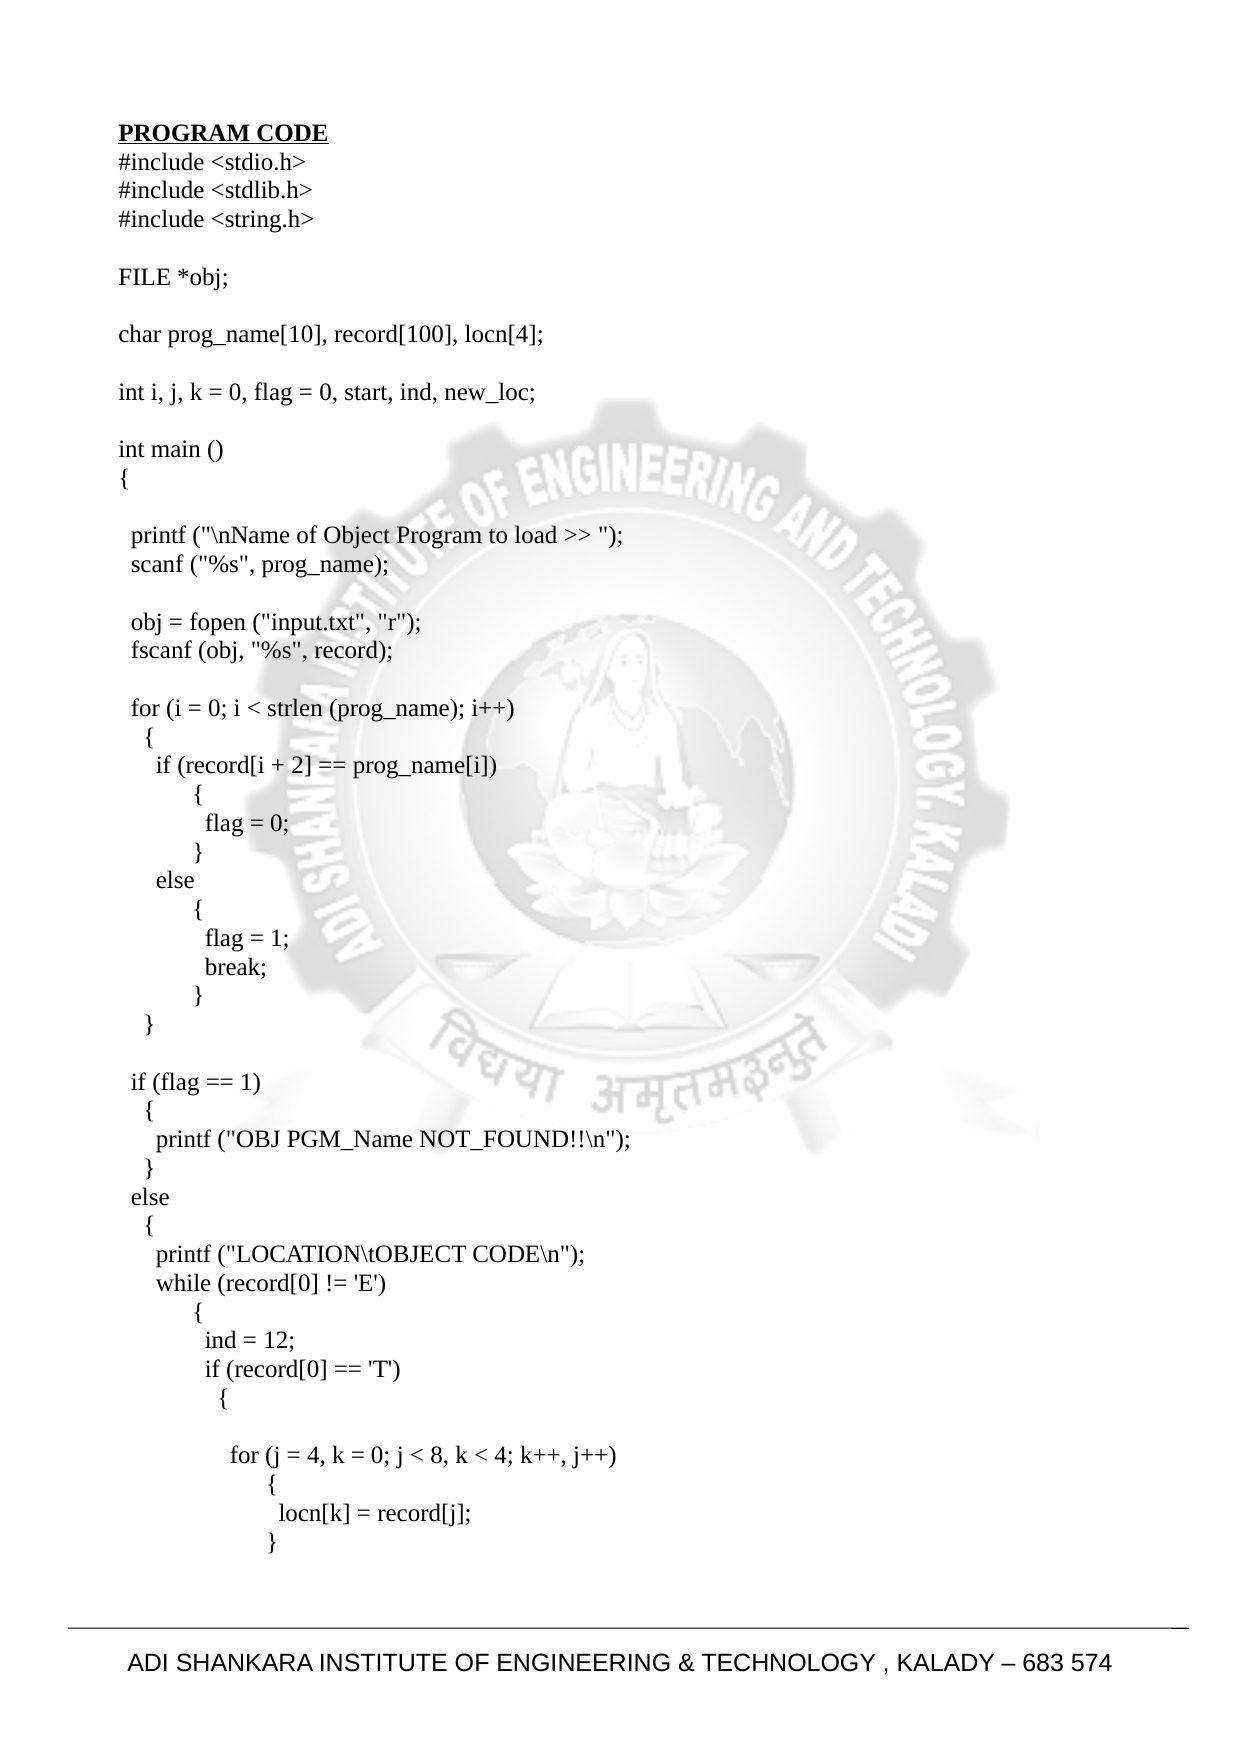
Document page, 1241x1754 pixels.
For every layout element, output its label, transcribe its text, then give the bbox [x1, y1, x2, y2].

text #include <stdio.h> #include <stdlib.h> #include <string.h> FILE *obj; char prog_name[10], record[100], locn[4]; int i, j, k = 0, flag = 0, start, ind, new_loc; int main () { printf ("\nName of Object Program to load >> "); scanf ("%s", prog_name); obj = fopen ("input.txt", "r"); fscanf (obj, "%s", record); for (i = 0; i < strlen (prog_name); i++) { if (record[i + 2] == prog_name[i]) { flag = 0; } else { flag = 1; break; } } if (flag == 1) { printf ("OBJ PGM_Name NOT_FOUND!!\n"); } else { printf ("LOCATION\tOBJECT CODE\n"); while (record[0] != 'E') { ind = 12; if (record[0] == 'T') { for (j = 4, k = 0; j < 8, k < 4; k++, j++) { locn[k] = record[j]; } [118, 147, 1122, 1584]
text PROGRAM CODE [118, 118, 1122, 147]
